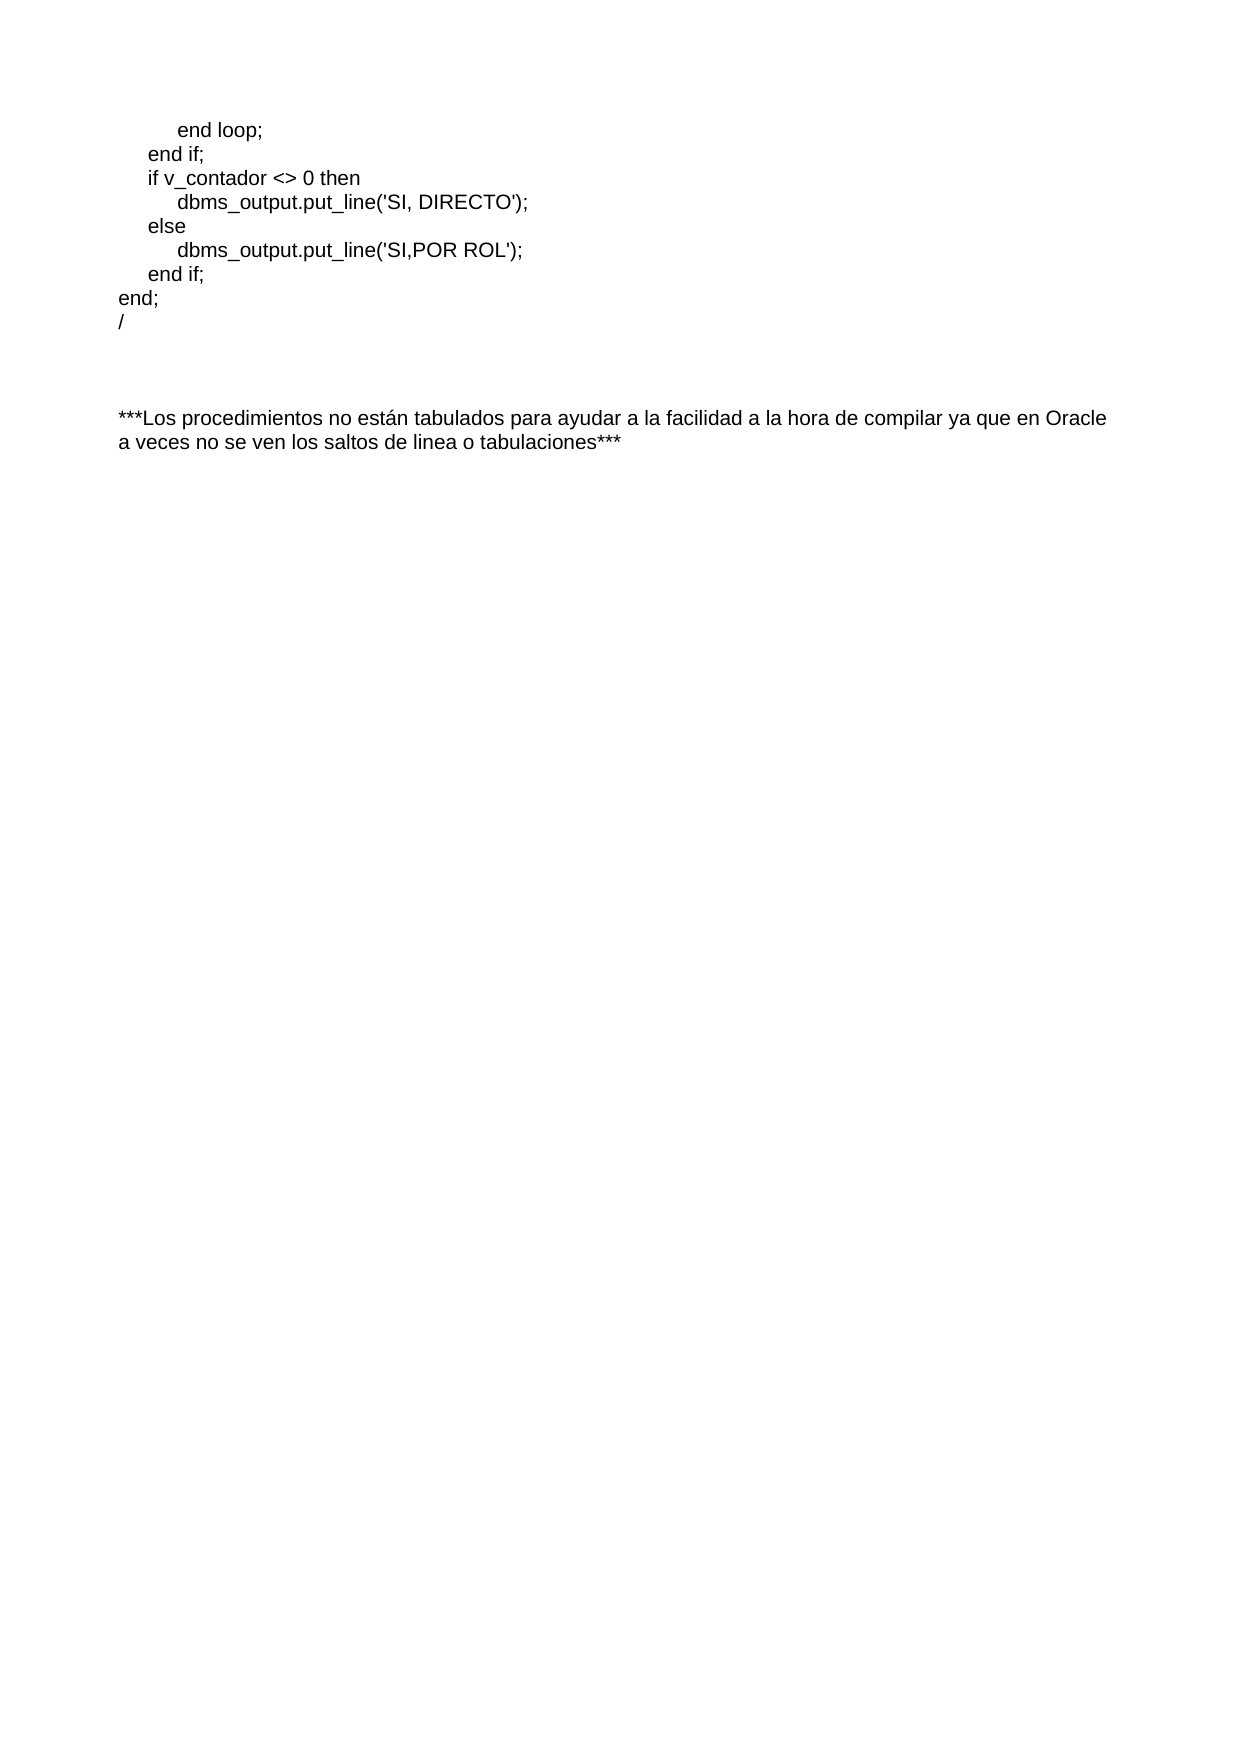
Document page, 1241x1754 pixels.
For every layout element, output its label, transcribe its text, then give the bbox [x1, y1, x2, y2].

text end loop; end if; if v_contador <> 0 then dbms_output.put_line('SI, DIRECTO'); else dbms_output.put_line('SI,POR ROL'); end if; end; / [118, 118, 1122, 334]
text ***Los procedimientos no están tabulados para ayudar a la facilidad a la hora de compilar ya que en Oracle a veces no se ven los saltos de linea o tabulaciones*** [118, 406, 1122, 453]
